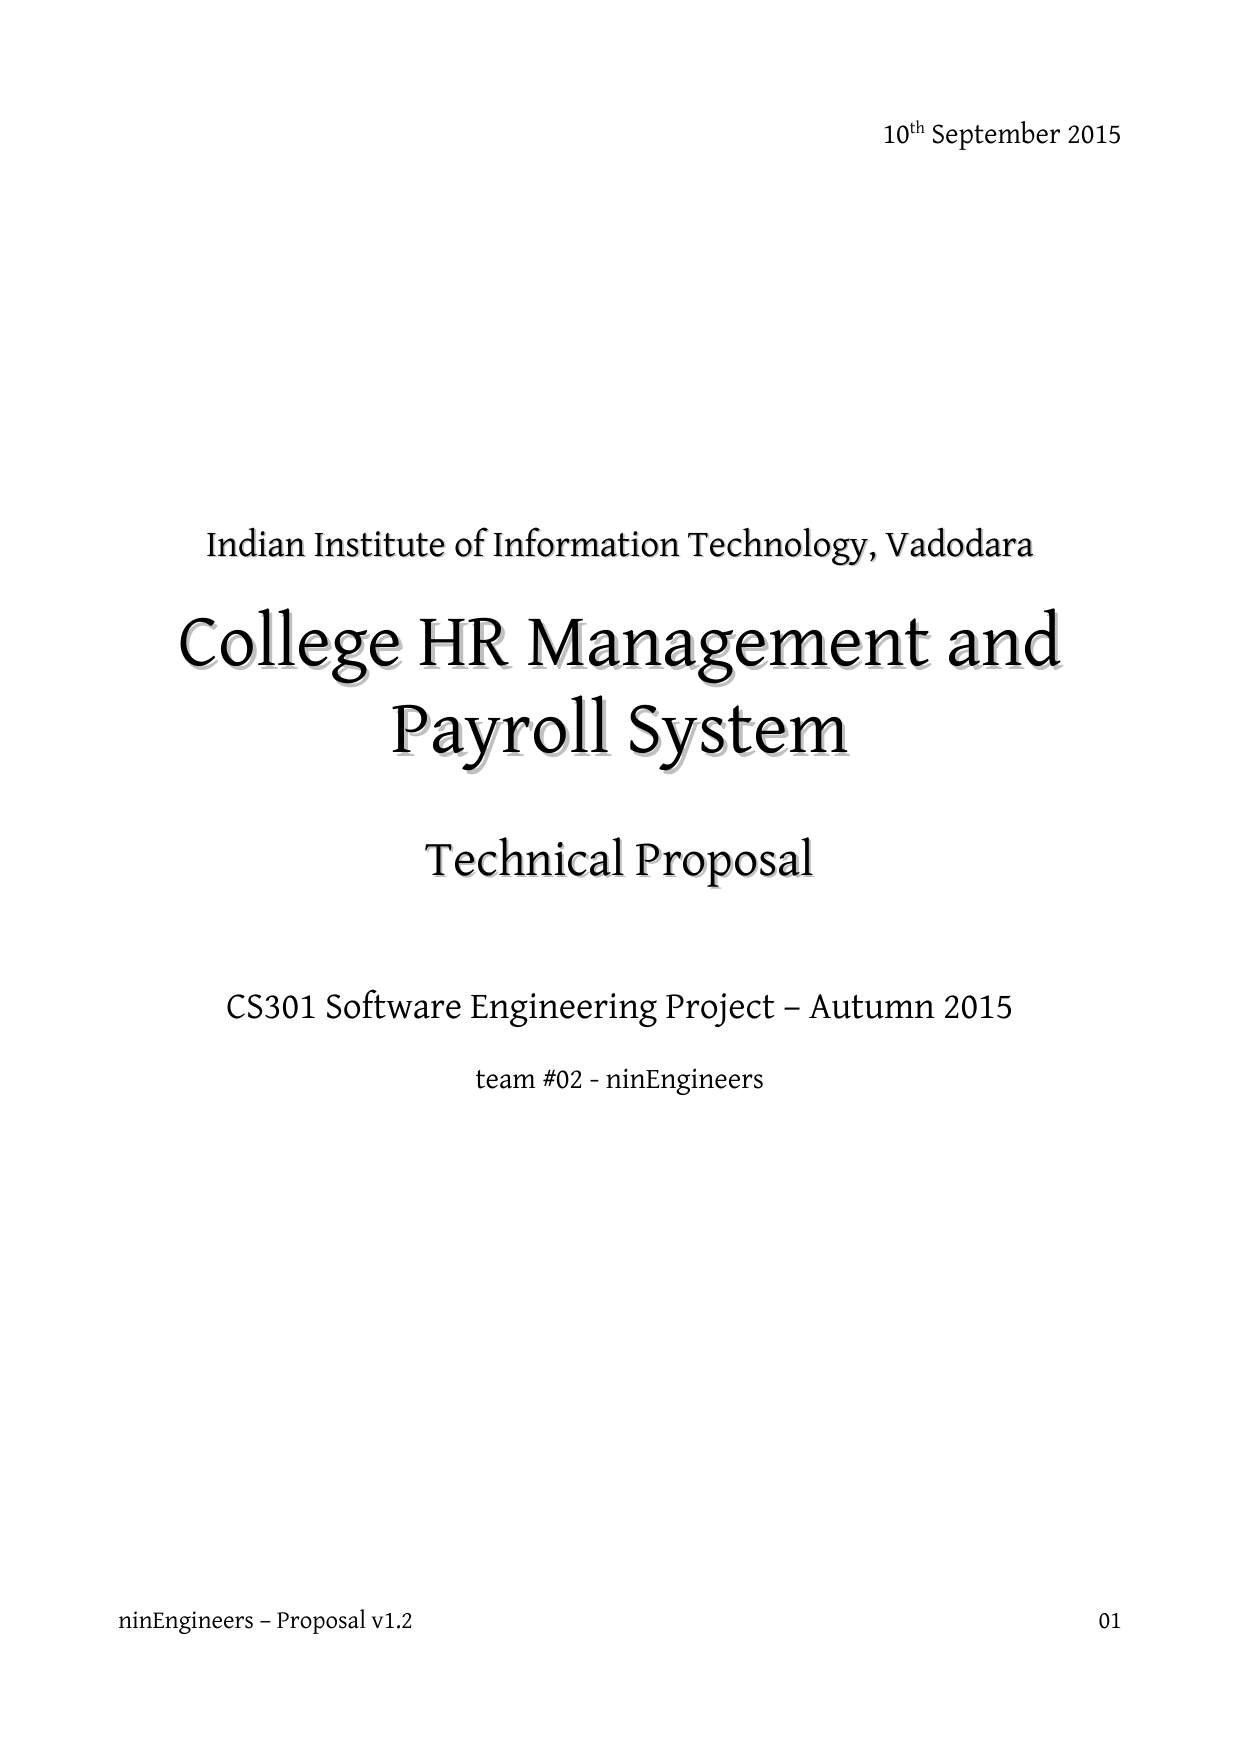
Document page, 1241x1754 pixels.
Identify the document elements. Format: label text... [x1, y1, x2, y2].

text College HR Management and Payroll System [118, 600, 1122, 774]
text 10th September 2015 [118, 118, 1122, 152]
text Indian Institute of Information Technology, Vadodara [118, 523, 1122, 567]
text Technical Proposal [118, 832, 1122, 890]
text CS301 Software Engineering Project – Autumn 2015 [118, 986, 1122, 1029]
text team #02 - ninEngineers [118, 1063, 1122, 1097]
